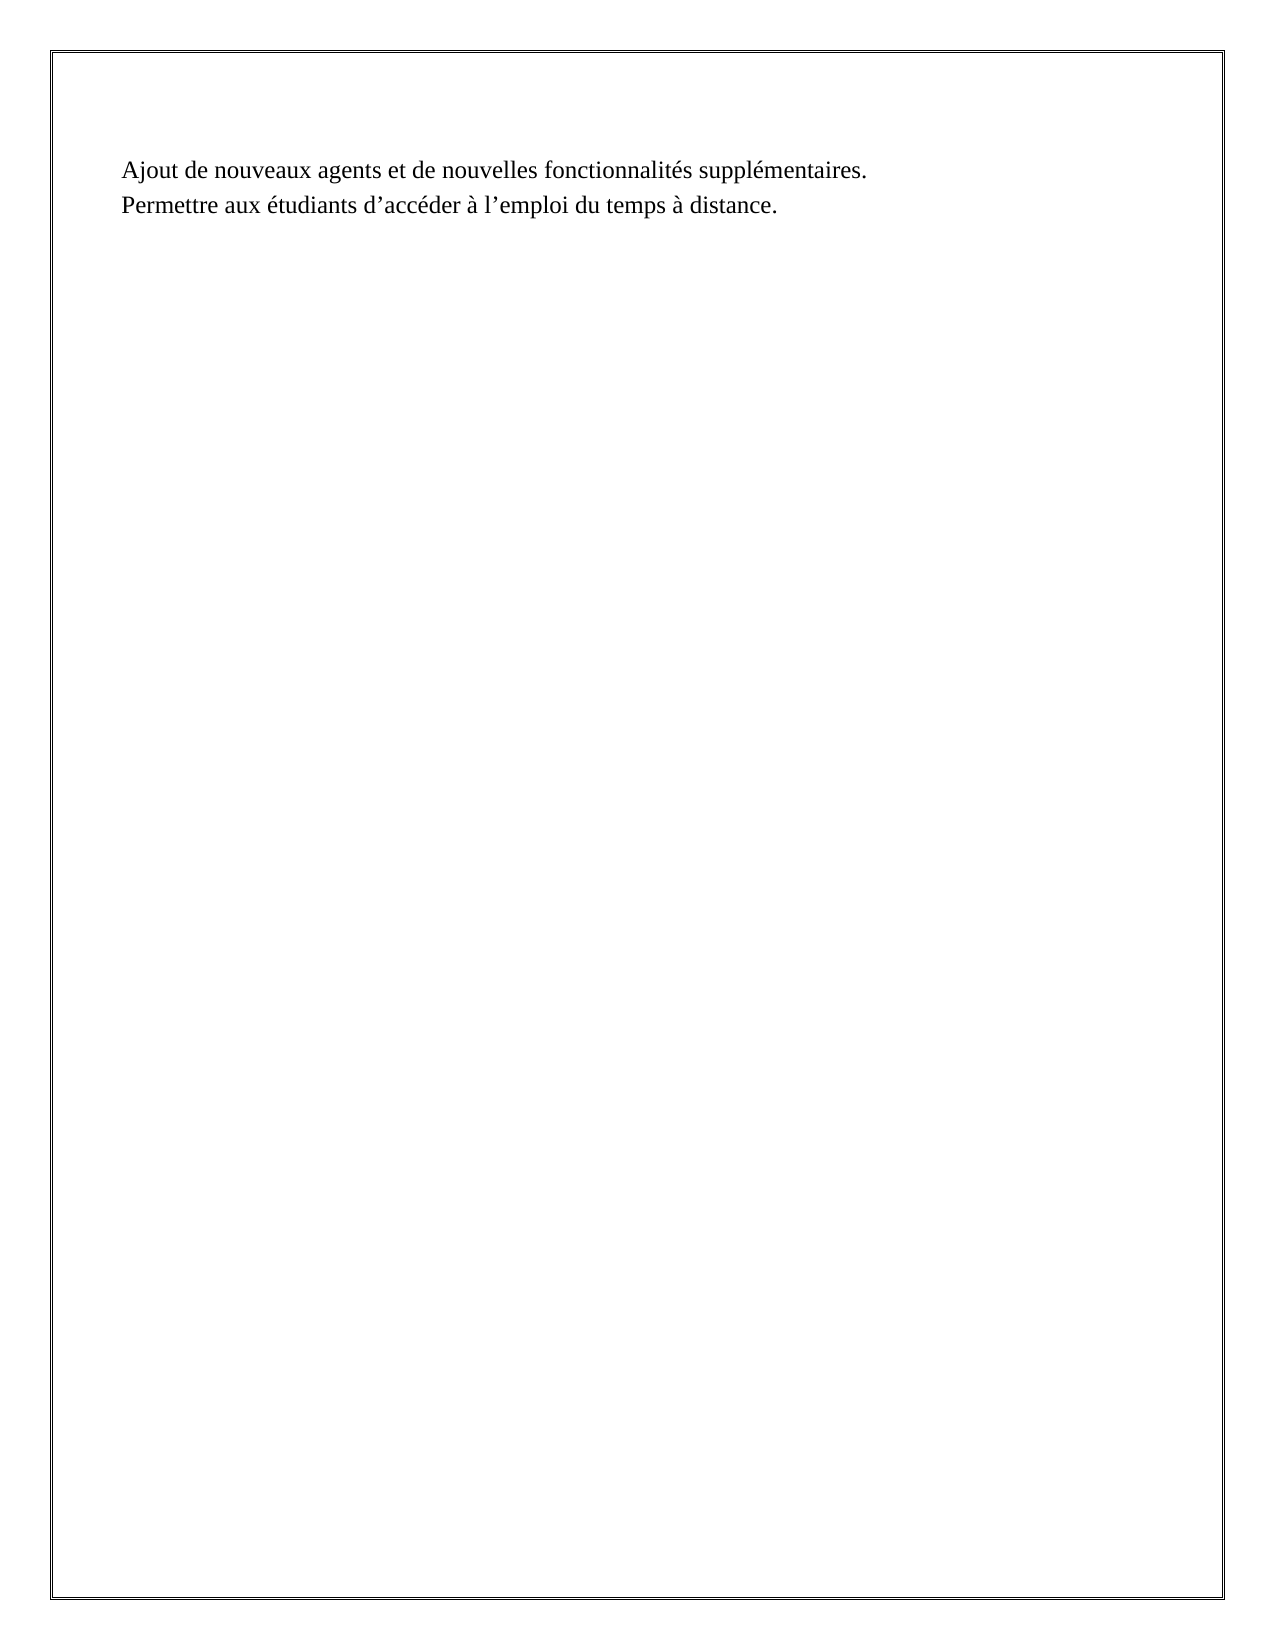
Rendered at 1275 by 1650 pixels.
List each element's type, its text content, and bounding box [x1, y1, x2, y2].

text Ajout de nouveaux agents et de nouvelles fonctionnalités supplémentaires. Permettre aux étudiants d’accéder à l’emploi du temps à distance. [121, 121, 1154, 219]
